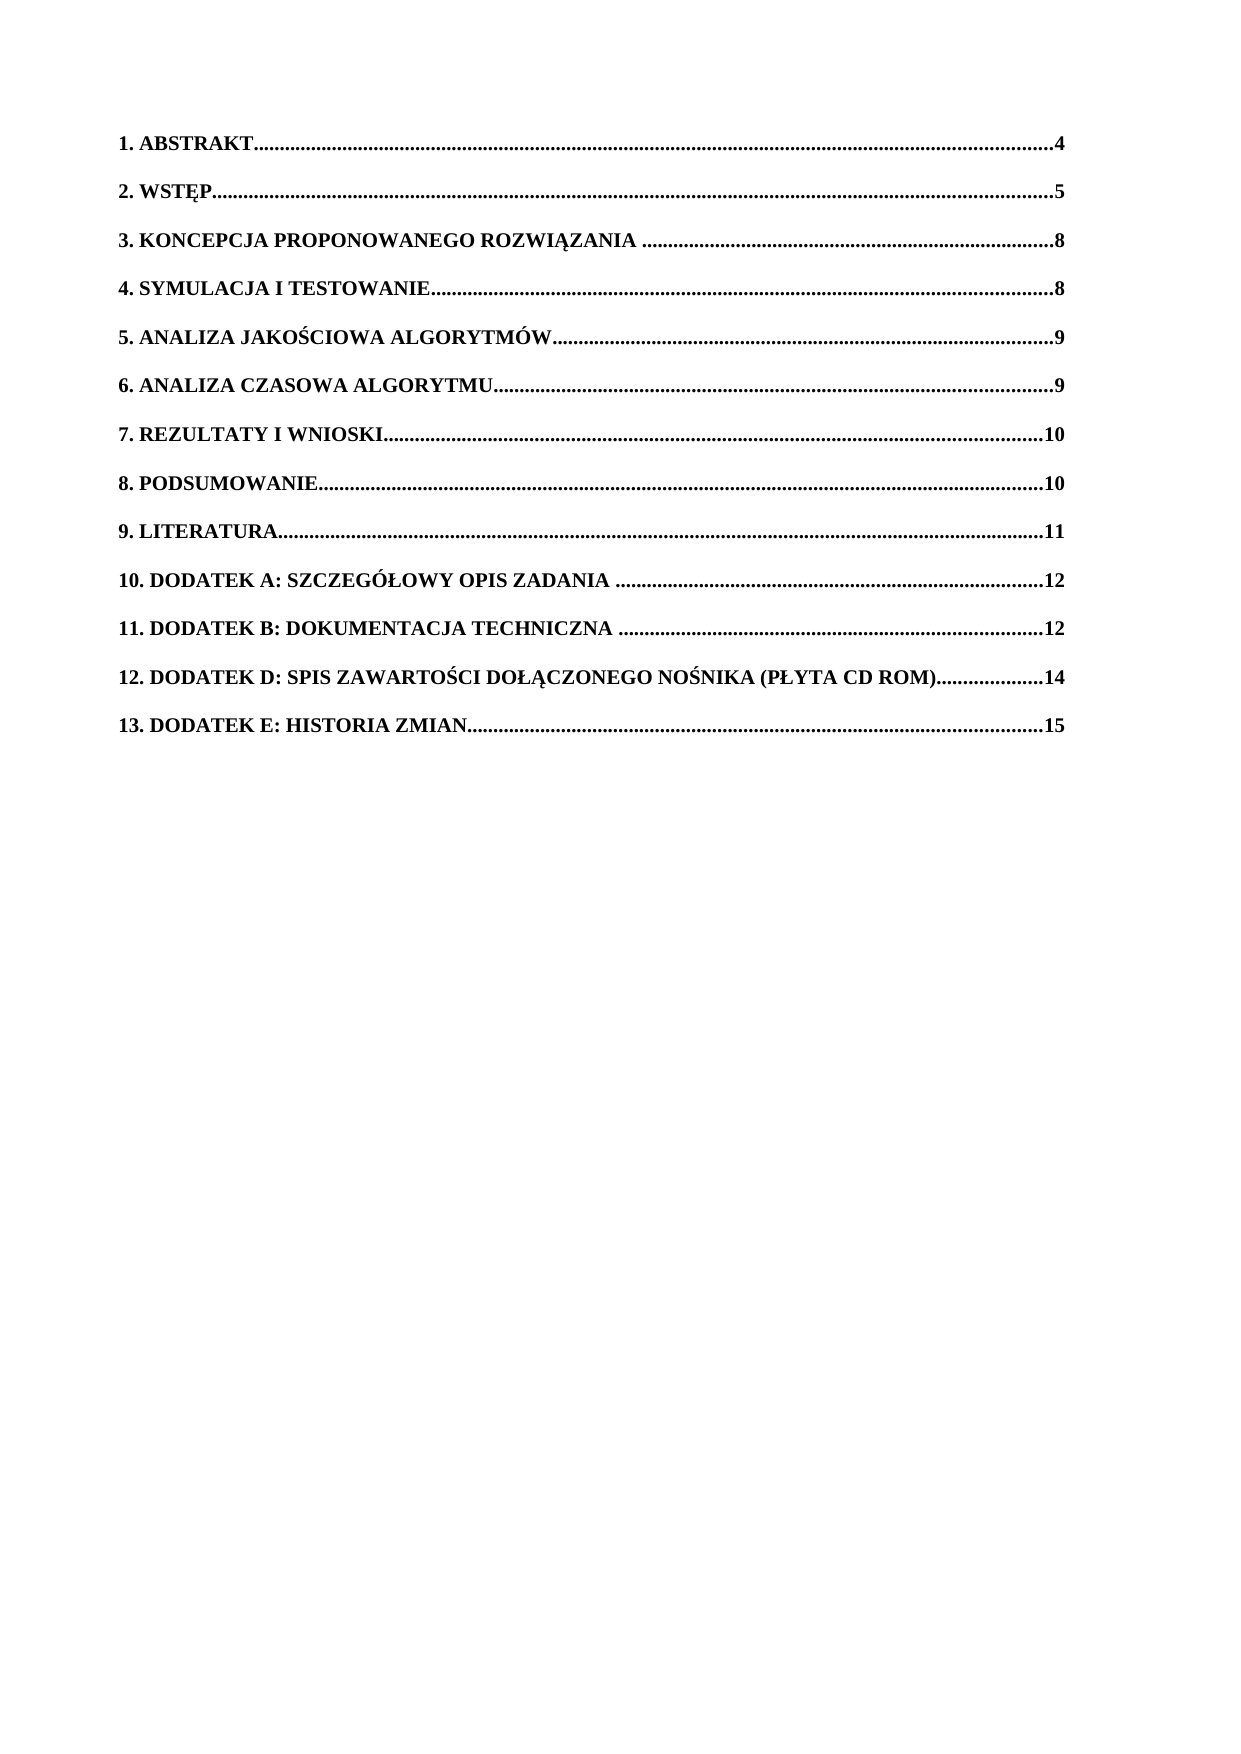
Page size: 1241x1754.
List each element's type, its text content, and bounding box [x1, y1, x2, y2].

text 11. DODATEK B: Dokumentacja techniczna 12 [118, 616, 1122, 640]
text 7. Rezultaty i wnioski 10 [118, 422, 1122, 446]
text 12. DODATEK D: Spis zawartości dołączonego nośnika (płyta CD ROM) 14 [118, 664, 1122, 689]
text 1. Abstrakt 4 [118, 131, 1122, 155]
text 3. Koncepcja proponowanego rozwiązania 8 [118, 228, 1122, 252]
text 5. Analiza jakościowa algorytmów 9 [118, 325, 1122, 349]
text 6. Analiza czasowa algorytmu 9 [118, 373, 1122, 397]
text 9. Literatura 11 [118, 519, 1122, 543]
text 4. Symulacja i Testowanie 8 [118, 276, 1122, 300]
text 13. DODATEK E: Historia zmian 15 [118, 713, 1122, 737]
text 8. Podsumowanie 10 [118, 470, 1122, 494]
text 10. DODATEK A: Szczegółowy opis zadania 12 [118, 567, 1122, 592]
text 2. Wstęp 5 [118, 179, 1122, 203]
